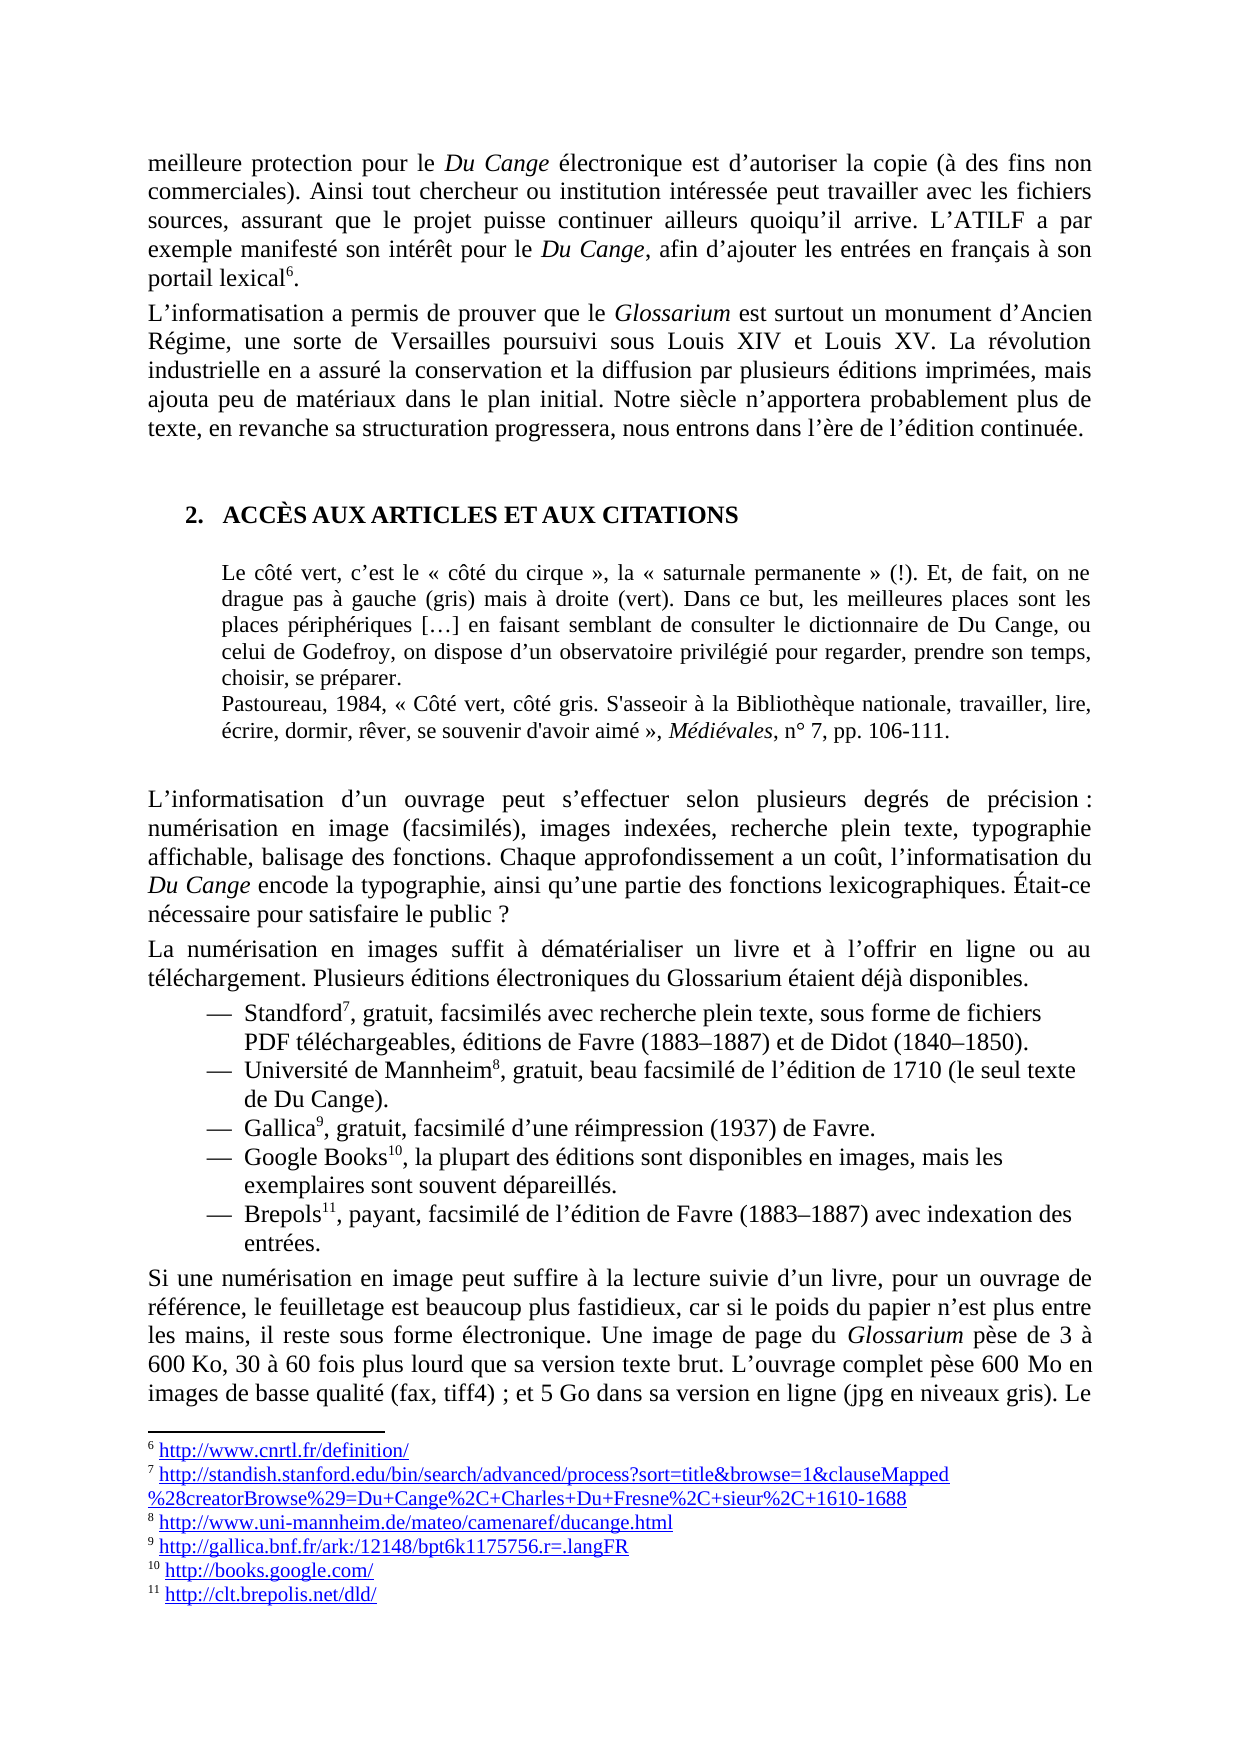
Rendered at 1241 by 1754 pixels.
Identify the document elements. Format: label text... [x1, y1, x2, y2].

text La numérisation en images suffit à dématérialiser un livre et à l’offrir en ligne ou au téléchargement. Plusieurs éditions électroniques du Glossarium étaient déjà disponibles. [148, 934, 1093, 992]
list Standford, gratuit, facsimilés avec recherche plein texte, sous forme de fichiers PDF téléchargeables, éditions de Favre (1883–1887) et de Didot (1840–1850). [207, 998, 1093, 1056]
text L’informatisation a permis de prouver que le Glossarium est surtout un monument d’Ancien Régime, une sorte de Versailles poursuivi sous Louis XIV et Louis XV. La révolution industrielle en a assuré la conservation et la diffusion par plusieurs éditions imprimées, mais ajouta peu de matériaux dans le plan initial. Notre siècle n’apportera probablement plus de texte, en revanche sa structuration progressera, nous entrons dans l’ère de l’édition continuée. [148, 298, 1093, 441]
list Brepols, payant, facsimilé de l’édition de Favre (1883–1887) avec indexation des entrées. [207, 1199, 1093, 1257]
list http://gallica.bnf.fr/ark:/12148/bpt6k1175756.r=.langFR [148, 1534, 1093, 1558]
list Gallica, gratuit, facsimilé d’une réimpression (1937) de Favre. [207, 1113, 1093, 1142]
text Le côté vert, c’est le « côté du cirque », la « saturnale permanente » (!). Et, de fait, on ne drague pas à gauche (gris) mais à droite (vert). Dans ce but, les meilleures places sont les places périphériques […] en faisant semblant de consulter le dictionnaire de Du Cange, ou celui de Godefroy, on dispose d’un observatoire privilégié pour regarder, prendre son temps, choisir, se préparer. Pastoureau, 1984, « Côté vert, côté gris. S'asseoir à la Bibliothèque nationale, travailler, lire, écrire, dormir, rêver, se souvenir d'avoir aimé », Médiévales, n° 7, pp. 106-111. [221, 559, 1093, 743]
text http://www.cnrtl.fr/definition/ [148, 1438, 1093, 1462]
subtitle ACCÈS AUX ARTICLES ET AUX CITATIONS [185, 500, 1093, 529]
text Si une numérisation en image peut suffire à la lecture suivie d’un livre, pour un ouvrage de référence, le feuilletage est beaucoup plus fastidieux, car si le poids du papier n’est plus entre les mains, il reste sous forme électronique. Une image de page du Glossarium pèse de 3 à 600 Ko, 30 à 60 fois plus lourd que sa version texte brut. L’ouvrage complet pèse 600 Mo en images de basse qualité (fax, tiff4) ; et 5 Go dans sa version en ligne (jpg en niveaux gris). Le [148, 1263, 1093, 1407]
text L’informatisation d’un ouvrage peut s’effectuer selon plusieurs degrés de précision : numérisation en image (facsimilés), images indexées, recherche plein texte, typographie affichable, balisage des fonctions. Chaque approfondissement a un coût, l’informatisation du Du Cange encode la typographie, ainsi qu’une partie des fonctions lexicographiques. Était-ce nécessaire pour satisfaire le public ? [148, 784, 1093, 928]
list http://books.google.com/ [148, 1558, 1093, 1582]
list Google Books, la plupart des éditions sont disponibles en images, mais les exemplaires sont souvent dépareillés. [207, 1142, 1093, 1199]
list http://clt.brepolis.net/dld/ [148, 1582, 1093, 1606]
list http://www.uni-mannheim.de/mateo/camenaref/ducange.html [148, 1510, 1093, 1534]
list http://standish.stanford.edu/bin/search/advanced/process?sort=title&browse=1&clauseMapped%28creatorBrowse%29=Du+Cange%2C+Charles+Du+Fresne%2C+sieur%2C+1610-1688 [148, 1462, 1093, 1510]
text meilleure protection pour le Du Cange électronique est d’autoriser la copie (à des fins non commerciales). Ainsi tout chercheur ou institution intéressée peut travailler avec les fichiers sources, assurant que le projet puisse continuer ailleurs quoiqu’il arrive. L’ATILF a par exemple manifesté son intérêt pour le Du Cange, afin d’ajouter les entrées en français à son portail lexical. [148, 148, 1093, 291]
list Université de Mannheim, gratuit, beau facsimilé de l’édition de 1710 (le seul texte de Du Cange). [207, 1056, 1093, 1113]
